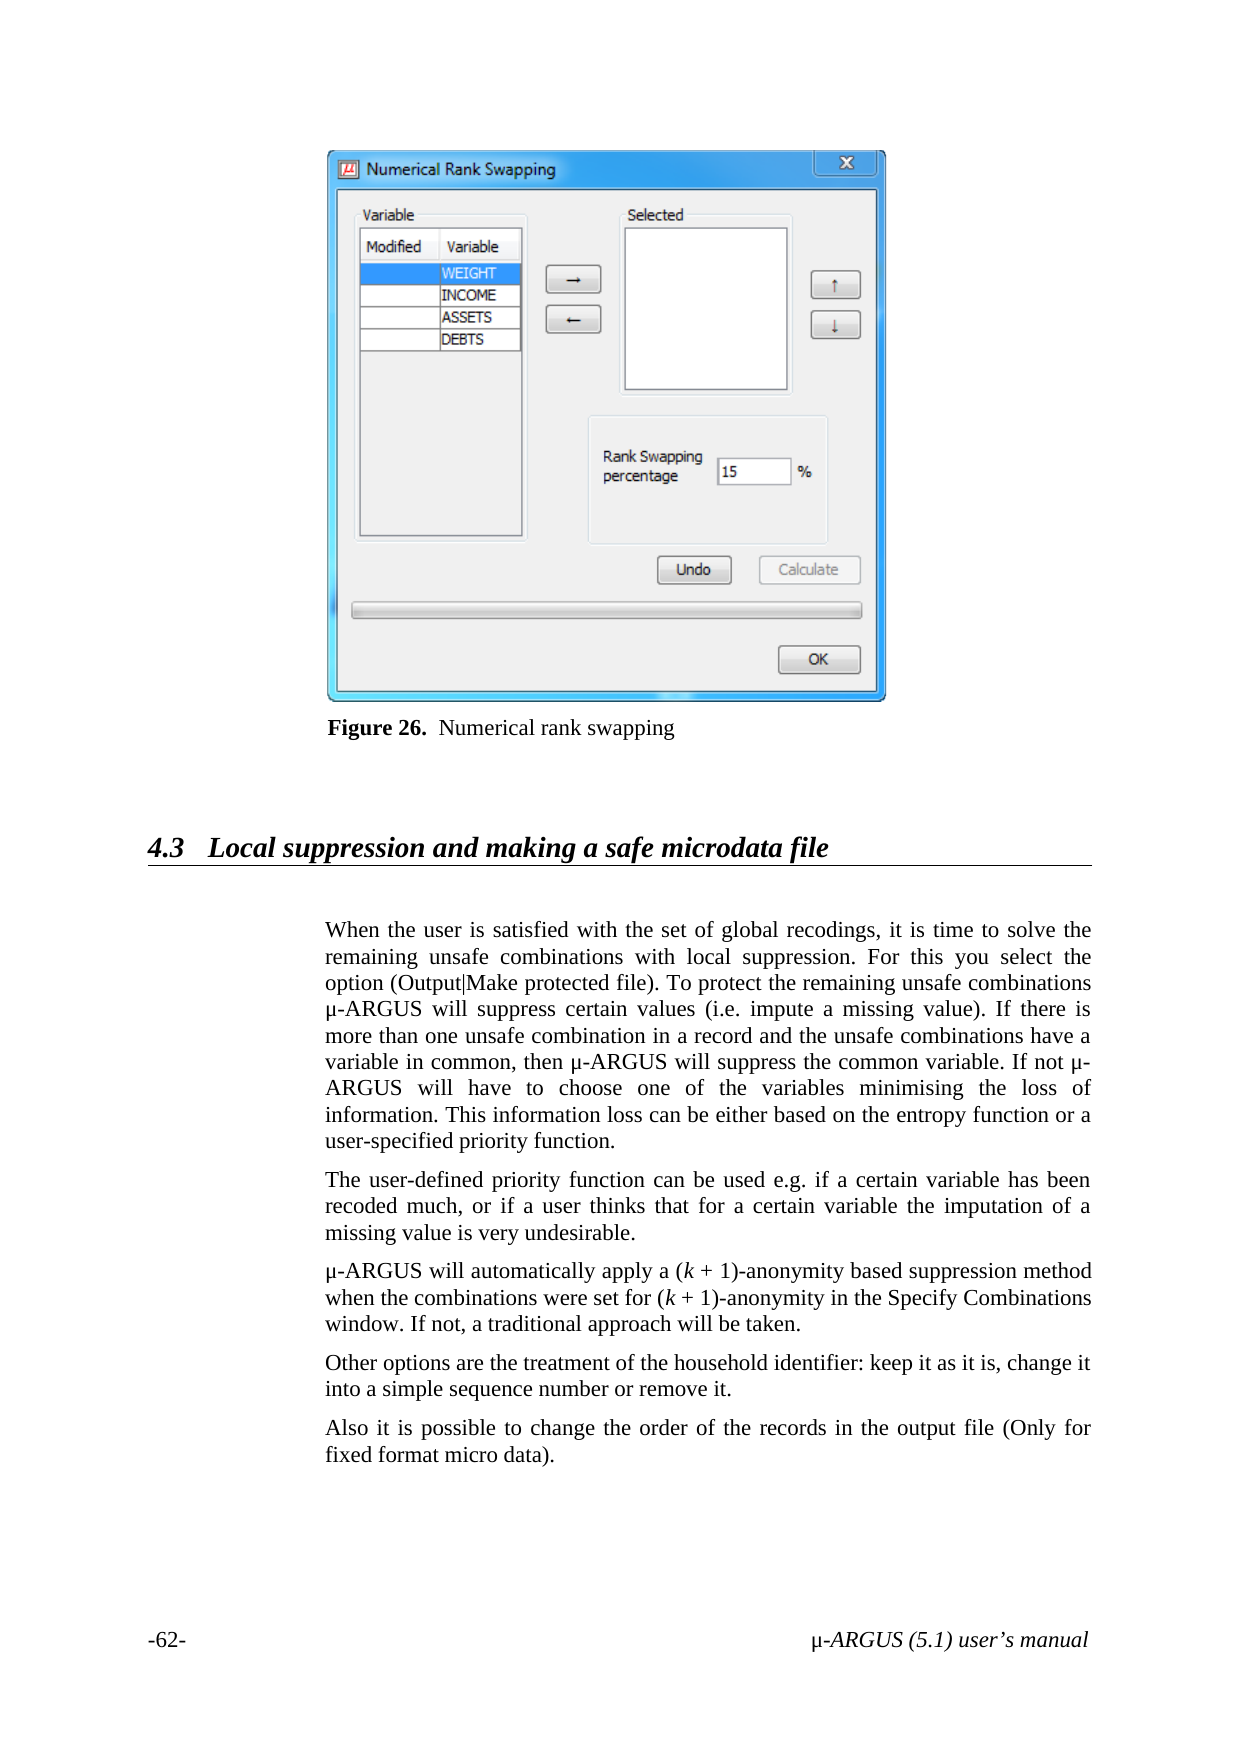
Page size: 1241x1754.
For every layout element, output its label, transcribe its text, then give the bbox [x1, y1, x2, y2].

text When the user is satisfied with the set of global recodings, it is time to solve the remaining unsafe combinations with local suppression. For this you select the option (Output|Make protected file). To protect the remaining unsafe combinations μ-ARGUS will suppress certain values (i.e. impute a missing value). If there is more than one unsafe combination in a record and the unsafe combinations have a variable in common, then μ-ARGUS will suppress the common variable. If not μ-ARGUS will have to choose one of the variables minimising the loss of information. This information loss can be either based on the entropy function or a user-specified priority function. [325, 916, 1092, 1153]
text Other options are the treatment of the household identifier: keep it as it is, change it into a simple sequence number or remove it. [325, 1349, 1092, 1402]
text μ-ARGUS will automatically apply a (k + 1)-anonymity based suppression method when the combinations were set for (k + 1)-anonymity in the Specify Combinations window. If not, a traditional approach will be taken. [325, 1258, 1092, 1337]
picture [327, 150, 887, 702]
text Figure 26. Numerical rank swapping [325, 714, 1092, 741]
text Also it is possible to change the order of the records in the output file (Only for fixed format micro data). [325, 1414, 1092, 1467]
text The user-defined priority function can be used e.g. if a certain variable has been recoded much, or if a user thinks that for a certain variable the imputation of a missing value is very undesirable. [325, 1166, 1092, 1245]
subtitle Local suppression and making a safe microdata file [148, 830, 1092, 865]
